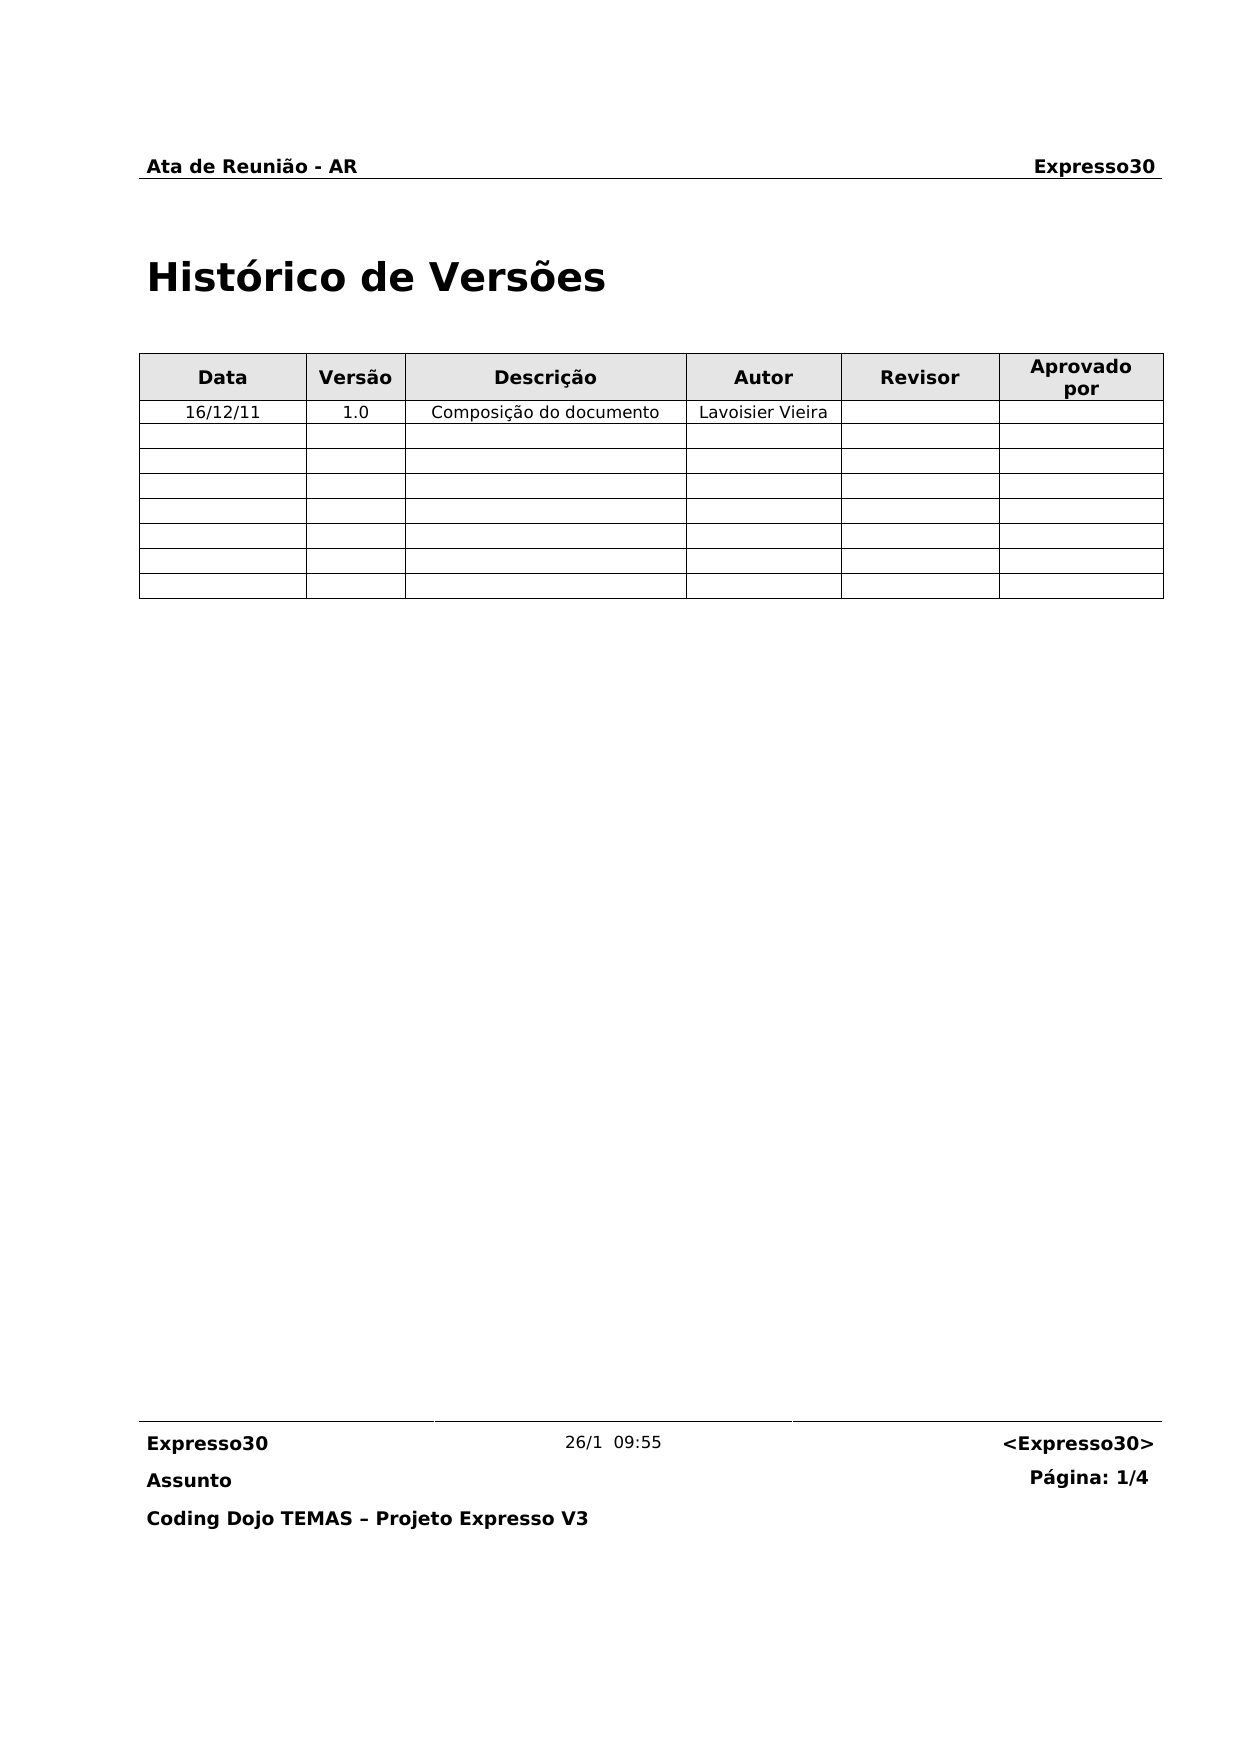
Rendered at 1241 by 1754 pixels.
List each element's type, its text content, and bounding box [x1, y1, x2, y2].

table_cell [406, 449, 686, 473]
table_cell [1000, 549, 1163, 573]
table_cell [842, 401, 999, 423]
table_cell [140, 549, 306, 573]
table_cell [307, 424, 405, 448]
table_cell [1000, 401, 1163, 423]
table_cell Composição do documento [406, 401, 686, 423]
table_cell [307, 574, 405, 598]
table_header Autor [687, 354, 841, 400]
table_cell [842, 549, 999, 573]
table_cell [140, 474, 306, 498]
table_cell [406, 574, 686, 598]
table_cell [1000, 524, 1163, 548]
table_cell [140, 574, 306, 598]
table_cell [842, 424, 999, 448]
table_cell [140, 499, 306, 523]
table_cell [842, 449, 999, 473]
table_header Histórico de Versões [139, 231, 1162, 301]
table_cell [406, 474, 686, 498]
table_cell [406, 424, 686, 448]
table_cell [140, 524, 306, 548]
table_header Aprovado por [1000, 354, 1163, 400]
table_cell [687, 524, 841, 548]
table_cell [687, 499, 841, 523]
table_header Data [140, 354, 306, 400]
table_cell [307, 499, 405, 523]
table_cell [1000, 424, 1163, 448]
table_cell [140, 424, 306, 448]
table_cell [1000, 574, 1163, 598]
table_cell [1000, 449, 1163, 473]
table_cell [842, 474, 999, 498]
table_cell [687, 574, 841, 598]
table_cell [406, 549, 686, 573]
table_cell [687, 549, 841, 573]
table_cell Lavoisier Vieira [687, 401, 841, 423]
table_cell 16/12/11 [140, 401, 306, 423]
table_cell [406, 524, 686, 548]
table_cell [1000, 474, 1163, 498]
table_cell [842, 574, 999, 598]
table_cell [307, 449, 405, 473]
table_cell [307, 524, 405, 548]
table_cell [140, 449, 306, 473]
table_cell [1000, 499, 1163, 523]
table_cell [842, 499, 999, 523]
table_cell 1.0 [307, 401, 405, 423]
table_cell [842, 524, 999, 548]
table_cell [406, 499, 686, 523]
table_header Descrição [406, 354, 686, 400]
table_cell [307, 474, 405, 498]
table_cell [687, 474, 841, 498]
table_header Revisor [842, 354, 999, 400]
table_cell [687, 449, 841, 473]
table_cell [687, 424, 841, 448]
table_header Versão [307, 354, 405, 400]
table_cell [307, 549, 405, 573]
